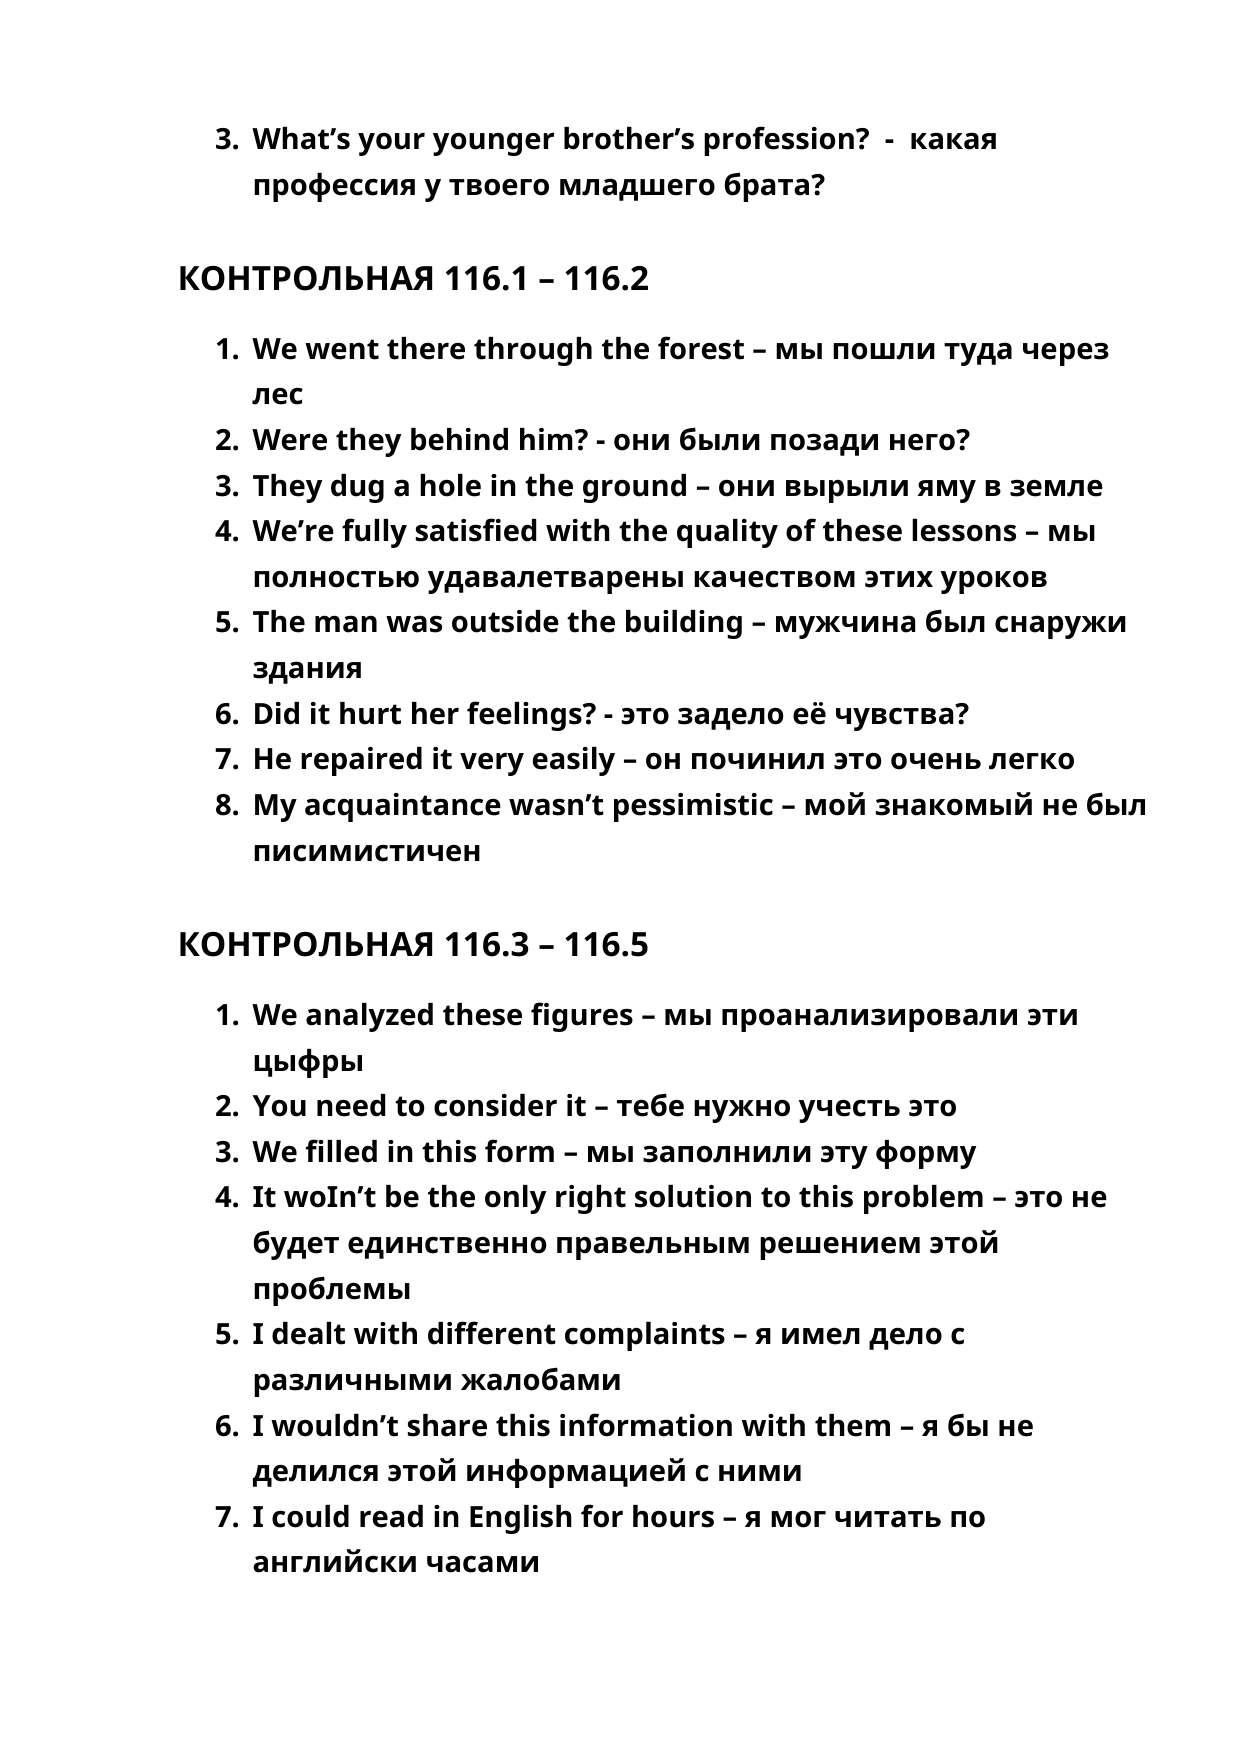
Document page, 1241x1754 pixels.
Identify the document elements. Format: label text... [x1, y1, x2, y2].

list I dealt with different complaints – я имел дело с различными жалобами [215, 1313, 1152, 1399]
list I wouldn’t share this information with them – я бы не делился этой информацией с ними [215, 1405, 1152, 1490]
list I could read in English for hours – я мог читать по английски часами [215, 1496, 1152, 1581]
list What’s your younger brother’s profession? - какая профессия у твоего младшего брата? [215, 118, 1152, 203]
list It woIn’t be the only right solution to this problem – это не будет единственно правельным решением этой проблемы [215, 1177, 1152, 1308]
list They dug a hole in the ground – они вырыли яму в земле [215, 465, 1152, 504]
list We’re fully satisfied with the quality of these lessons – мы полностью удавалетварены качеством этих уроков [215, 511, 1152, 596]
list You need to consider it – тебе нужно учесть это [215, 1085, 1152, 1125]
list He repaired it very easily – он починил это очень легко [215, 739, 1152, 778]
text КОНТРОЛЬНАЯ 116.1 – 116.2 [177, 255, 1152, 300]
list We filled in this form – мы заполнили эту форму [215, 1131, 1152, 1171]
list We analyzed these figures – мы проанализировали эти цыфры [215, 994, 1152, 1079]
list Were they behind him? - они были позади него? [215, 419, 1152, 459]
list Did it hurt her feelings? - это задело её чувства? [215, 693, 1152, 733]
list My acquaintance wasn’t pessimistic – мой знакомый не был писимистичен [215, 784, 1152, 869]
text КОНТРОЛЬНАЯ 116.3 – 116.5 [177, 921, 1152, 967]
list We went there through the forest – мы пошли туда через лес [215, 328, 1152, 413]
list The man was outside the building – мужчина был снаружи здания [215, 602, 1152, 687]
